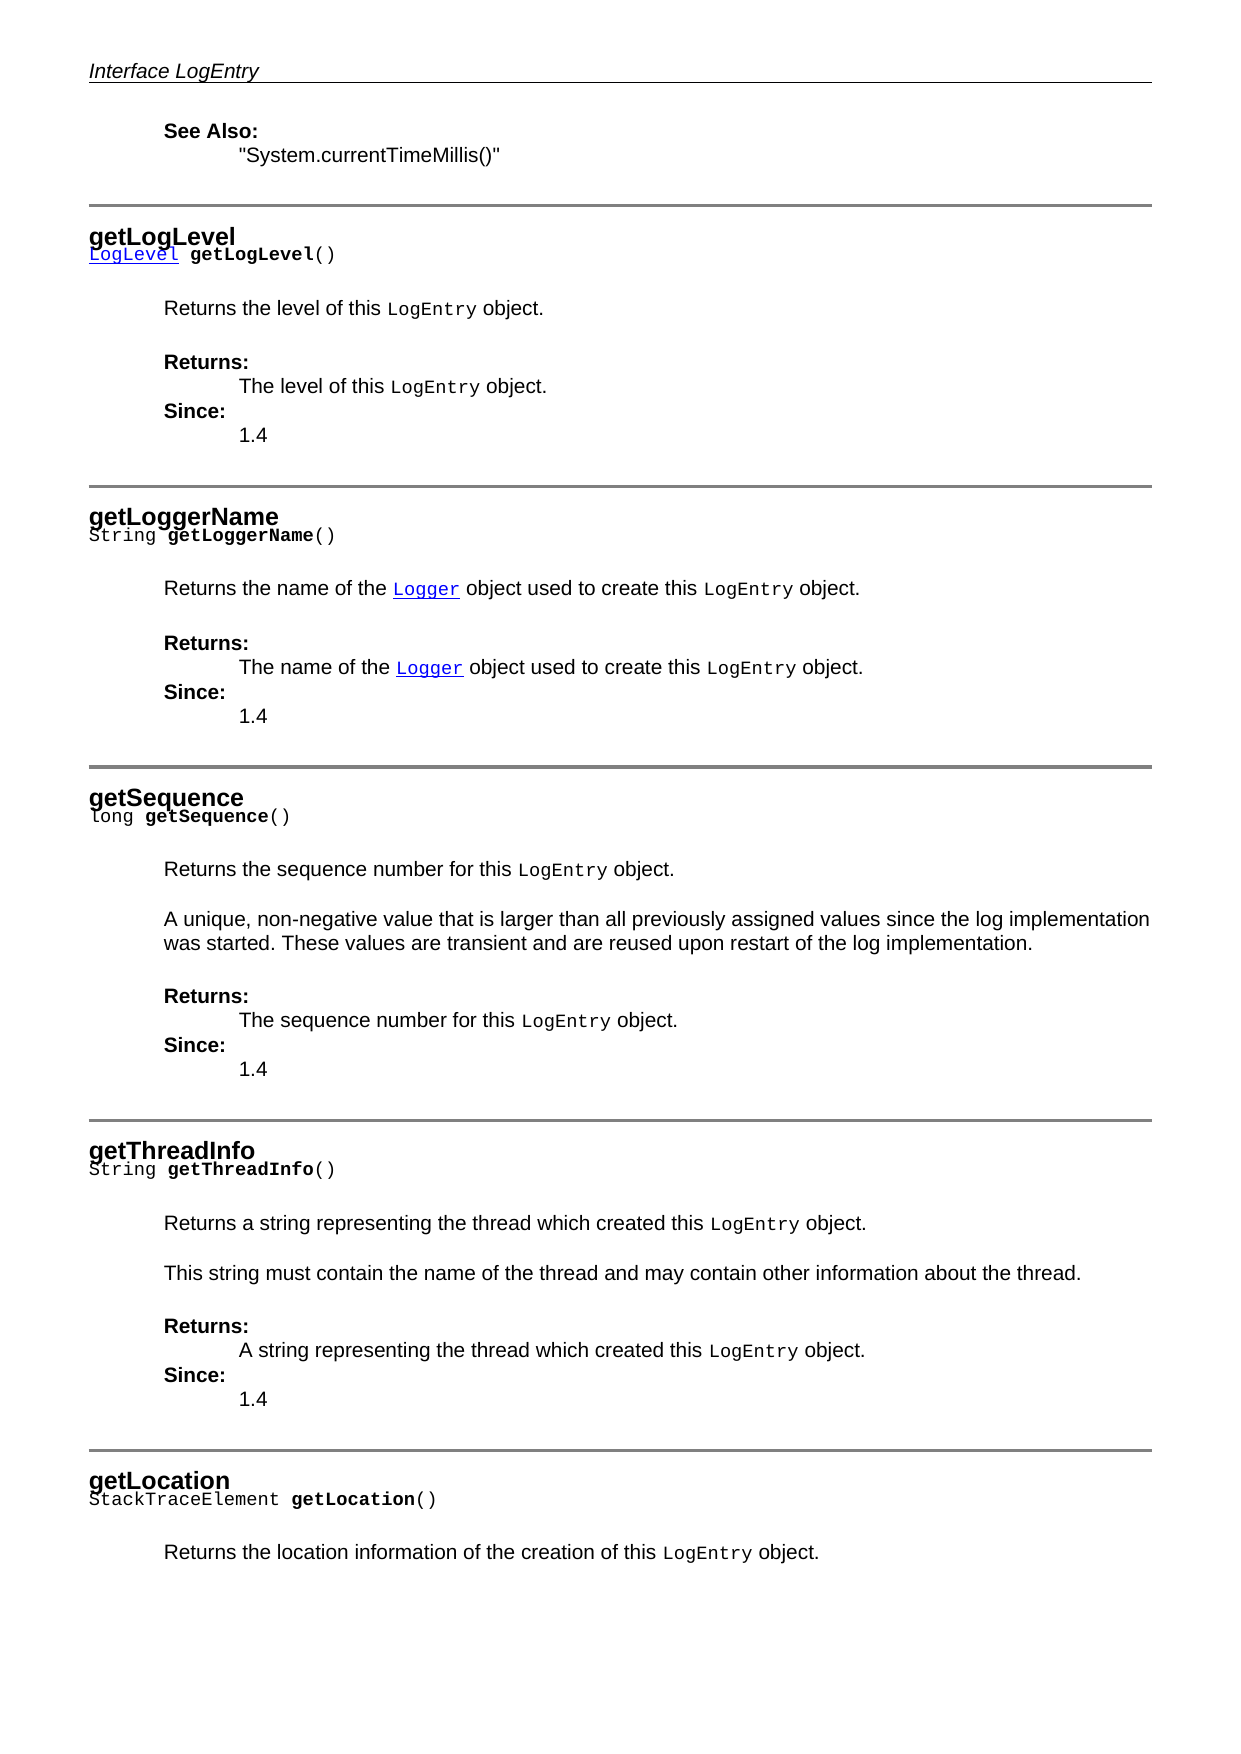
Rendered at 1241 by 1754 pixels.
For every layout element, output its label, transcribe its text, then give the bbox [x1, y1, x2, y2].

subtitle getLoggerName [185, 522, 1152, 526]
text Returns a string representing the thread which created this LogEntry object. [163, 1210, 1152, 1236]
text Since: [163, 1363, 1152, 1387]
text Returns: [163, 984, 1152, 1008]
text LogLevel getLogLevel() [88, 245, 1152, 266]
text The name of the Logger object used to create this LogEntry object. [238, 654, 1152, 680]
text The level of this LogEntry object. [238, 374, 1152, 399]
text Returns: [163, 350, 1152, 374]
text 1.4 [238, 423, 1152, 447]
text A unique, non-negative value that is larger than all previously assigned values since the log implementation was started. These values are transient and are reused upon restart of the log implementation. [163, 907, 1152, 955]
text long getSequence() [88, 806, 1152, 828]
text Returns: [163, 1314, 1152, 1338]
text This string must contain the name of the thread and may contain other information about the thread. [163, 1261, 1152, 1284]
text Since: [163, 680, 1152, 704]
text "System.currentTimeMillis()" [238, 142, 1152, 166]
subtitle getLoggerName [101, 522, 166, 526]
text 1.4 [238, 1387, 1152, 1411]
text StackTraceElement getLocation() [88, 1489, 1152, 1511]
text Returns the level of this LogEntry object. [163, 296, 1152, 321]
text See Also: [163, 118, 1152, 142]
text Since: [163, 1033, 1152, 1057]
text Returns the sequence number for this LogEntry object. [163, 857, 1152, 882]
text Returns the name of the Logger object used to create this LogEntry object. [163, 576, 1152, 601]
text Returns the location information of the creation of this LogEntry object. [163, 1540, 1152, 1565]
text Since: [163, 399, 1152, 423]
text Returns: [163, 631, 1152, 654]
text String getLoggerName() [88, 526, 1152, 547]
text The sequence number for this LogEntry object. [238, 1008, 1152, 1033]
text A string representing the thread which created this LogEntry object. [238, 1338, 1152, 1363]
text String getThreadInfo() [88, 1160, 1152, 1181]
text 1.4 [238, 704, 1152, 728]
text 1.4 [238, 1057, 1152, 1081]
